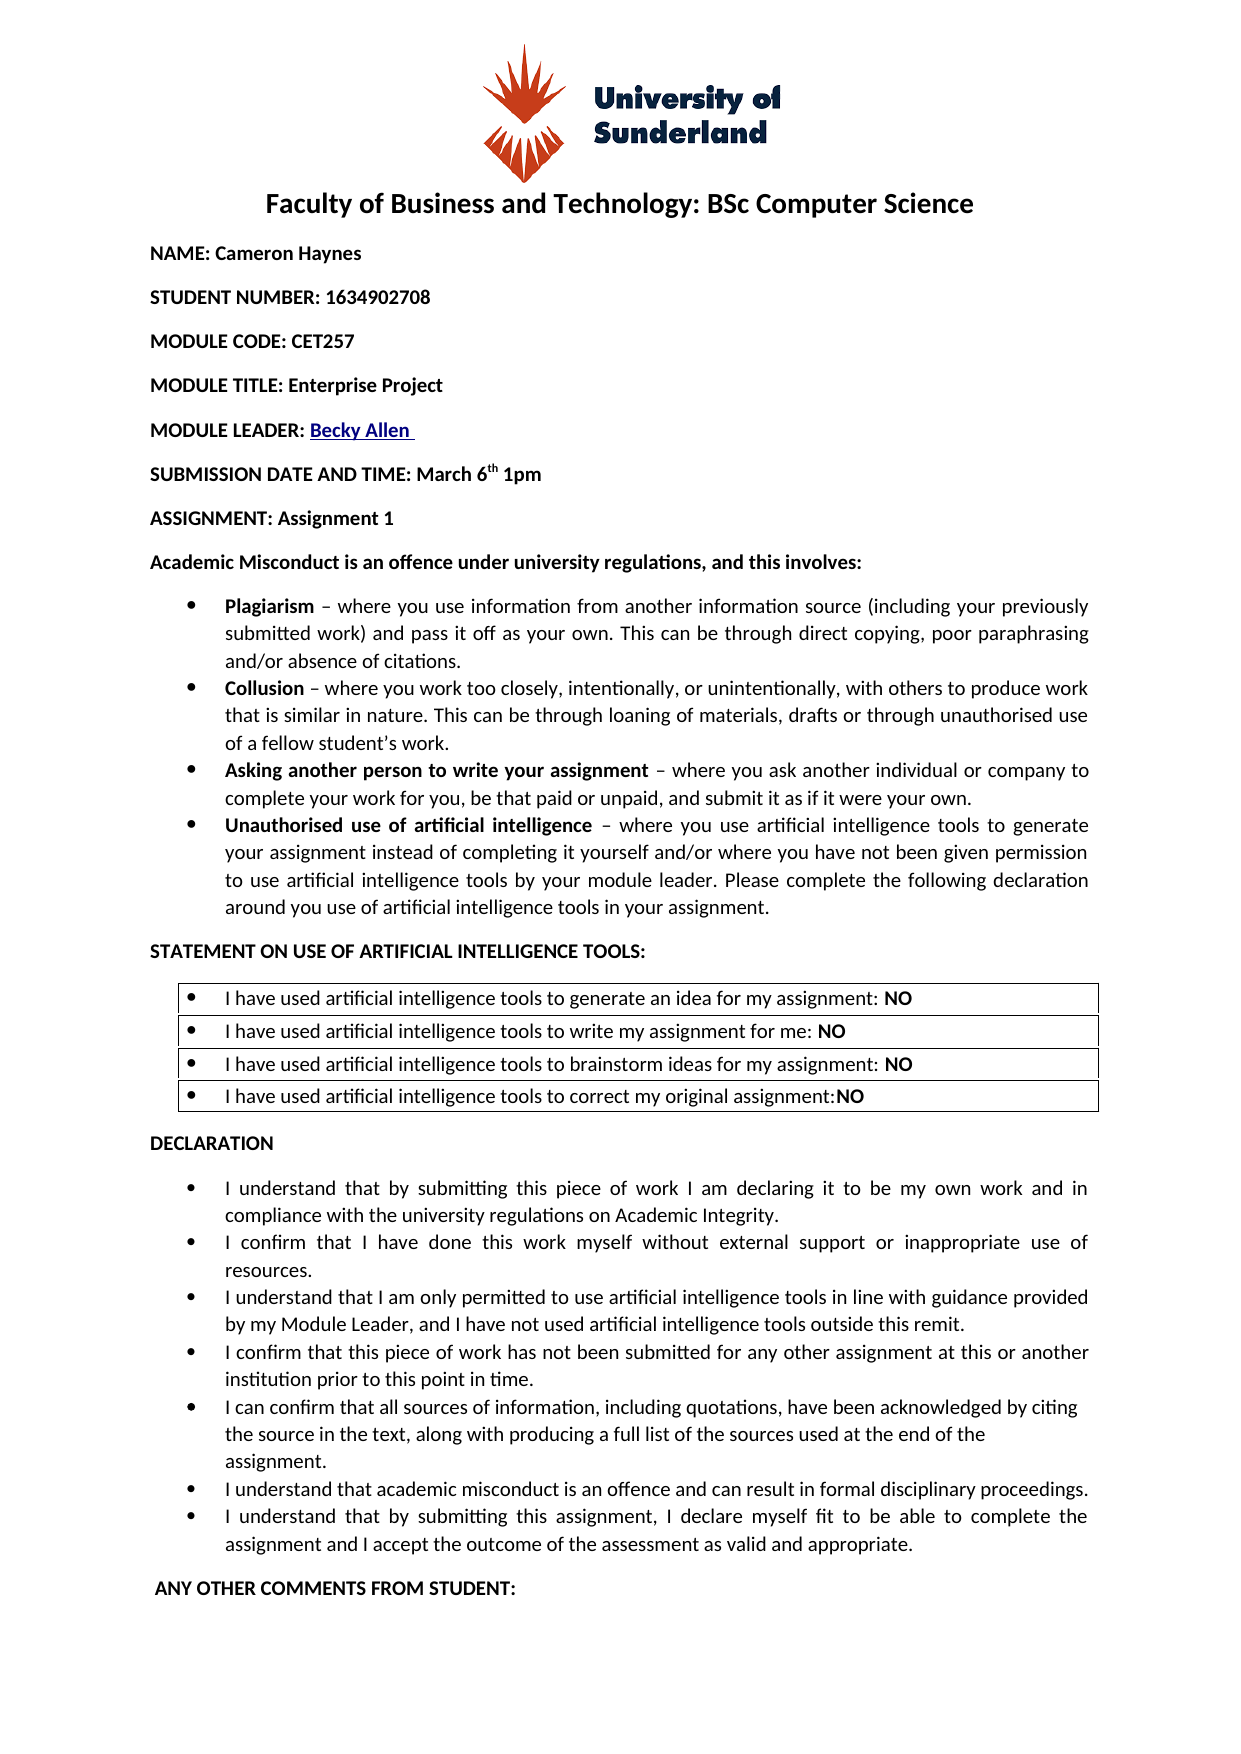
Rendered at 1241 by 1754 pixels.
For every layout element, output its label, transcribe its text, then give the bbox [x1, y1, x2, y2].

list I understand that by submitting this piece of work I am declaring it to be my own work and in compliance with the university regulations on Academic Integrity. [187, 1175, 1090, 1227]
list I have used artificial intelligence tools to correct my original assignment:NO [179, 1081, 1098, 1111]
list Collusion – where you work too closely, intentionally, or unintentionally, with others to produce work that is similar in nature. This can be through loaning of materials, drafts or through unauthorised use of a fellow student’s work. [187, 675, 1090, 755]
list Asking another person to write your assignment – where you ask another individual or company to complete your work for you, be that paid or unpaid, and submit it as if it were your own. [187, 757, 1090, 810]
text STATEMENT ON USE OF ARTIFICIAL INTELLIGENCE TOOLS: [150, 938, 1090, 964]
list I confirm that I have done this work myself without external support or inappropriate use of resources. [187, 1229, 1090, 1282]
list Unauthorised use of artificial intelligence – where you use artificial intelligence tools to generate your assignment instead of completing it yourself and/or where you have not been given permission to use artificial intelligence tools by your module leader. Please complete the following declaration around you use of artificial intelligence tools in your assignment. [187, 812, 1090, 920]
text DECLARATION [150, 1131, 1090, 1156]
list Plagiarism – where you use information from another information source (including your previously submitted work) and pass it off as your own. This can be through direct copying, poor paraphrasing and/or absence of citations. [187, 593, 1090, 673]
text MODULE CODE: CET257 [150, 329, 1090, 354]
picture [483, 44, 781, 183]
list I have used artificial intelligence tools to brainstorm ideas for my assignment: NO [179, 1049, 1098, 1078]
text NAME: Cameron Haynes [150, 241, 1090, 266]
list I can confirm that all sources of information, including quotations, have been acknowledged by citing the source in the text, along with producing a full list of the sources used at the end of the assignment. [187, 1394, 1090, 1474]
list I understand that by submitting this assignment, I declare myself fit to be able to complete the assignment and I accept the outcome of the assessment as valid and appropriate. [187, 1503, 1090, 1556]
text Academic Misconduct is an offence under university regulations, and this involves: [150, 549, 1090, 574]
text SUBMISSION DATE AND TIME: March 6th 1pm [150, 461, 1090, 486]
list I have used artificial intelligence tools to generate an idea for my assignment: NO [179, 984, 1098, 1013]
list I understand that academic misconduct is an offence and can result in formal disciplinary proceedings. [187, 1476, 1090, 1501]
list I have used artificial intelligence tools to write my assignment for me: NO [179, 1016, 1098, 1046]
list I understand that I am only permitted to use artificial intelligence tools in line with guidance provided by my Module Leader, and I have not used artificial intelligence tools outside this remit. [187, 1284, 1090, 1337]
text MODULE LEADER: Becky Allen [150, 417, 1090, 442]
text ASSIGNMENT: Assignment 1 [150, 505, 1090, 530]
text STUDENT NUMBER: 1634902708 [150, 284, 1090, 310]
list I confirm that this piece of work has not been submitted for any other assignment at this or another institution prior to this point in time. [187, 1339, 1090, 1392]
text ANY OTHER COMMENTS FROM STUDENT: [150, 1575, 1090, 1600]
text Faculty of Business and Technology: BSc Computer Science [150, 44, 1090, 221]
text MODULE TITLE: Enterprise Project [150, 373, 1090, 398]
